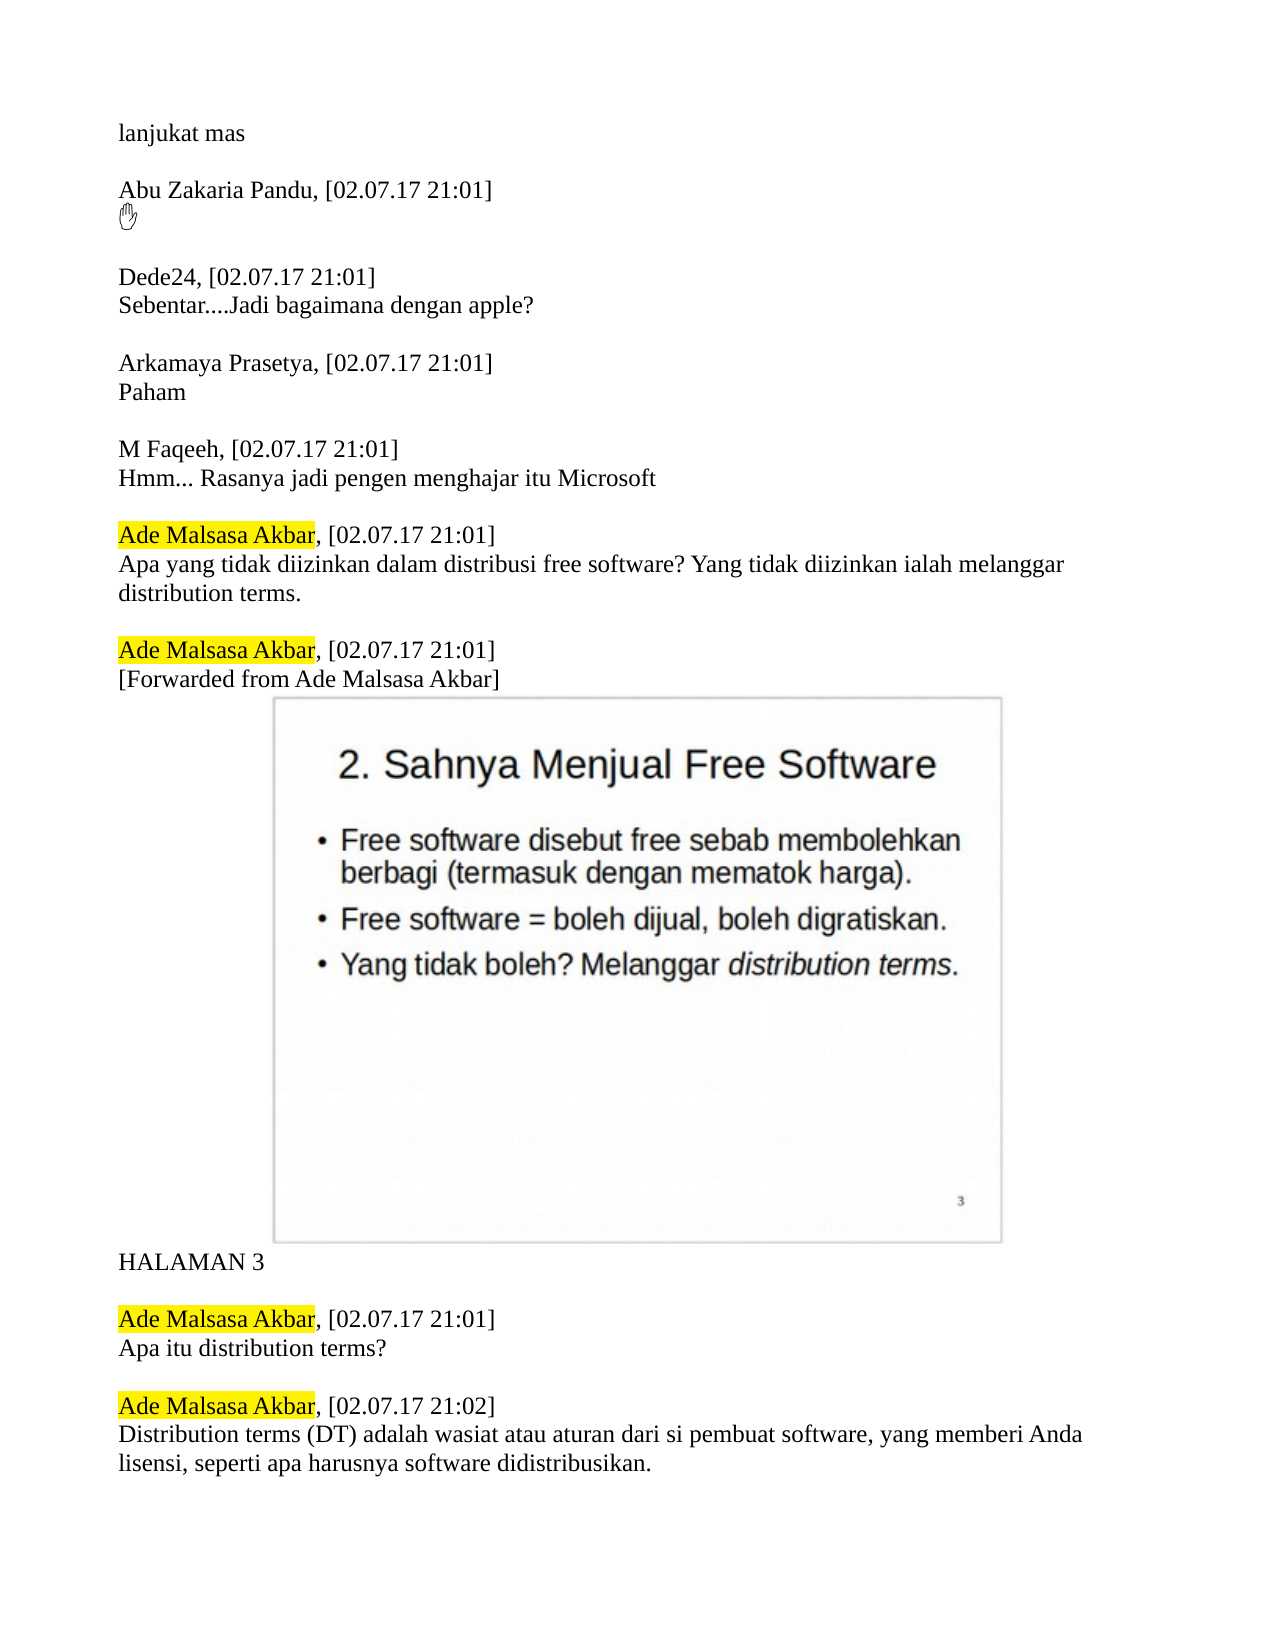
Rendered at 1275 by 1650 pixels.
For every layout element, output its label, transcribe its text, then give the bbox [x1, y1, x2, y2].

text ✋🏽 [118, 204, 1157, 233]
text Paham [118, 377, 1157, 406]
text [Forwarded from Ade Malsasa Akbar] [118, 664, 1157, 693]
text Sebentar....Jadi bagaimana dengan apple? [118, 291, 1157, 319]
text Distribution terms (DT) adalah wasiat atau aturan dari si pembuat software, yang memberi Anda lisensi, seperti apa harusnya software didistribusikan. [118, 1419, 1157, 1477]
text M Faqeeh, [02.07.17 21:01] [118, 434, 1157, 463]
text Apa itu distribution terms? [118, 1333, 1157, 1362]
picture [268, 693, 1007, 1247]
text Ade Malsasa Akbar, [02.07.17 21:01] [118, 1304, 1157, 1333]
text Hmm... Rasanya jadi pengen menghajar itu Microsoft 👊 [118, 463, 1157, 492]
text Apa yang tidak diizinkan dalam distribusi free software? Yang tidak diizinkan ialah melanggar distribution terms. [118, 549, 1157, 607]
text Arkamaya Prasetya, [02.07.17 21:01] [118, 348, 1157, 377]
text lanjukat mas [118, 118, 1157, 147]
text Ade Malsasa Akbar, [02.07.17 21:02] [118, 1391, 1157, 1419]
text Dede24, [02.07.17 21:01] [118, 262, 1157, 291]
text Ade Malsasa Akbar, [02.07.17 21:01] [118, 521, 1157, 549]
text Ade Malsasa Akbar, [02.07.17 21:01] [118, 636, 1157, 664]
text HALAMAN 3 [118, 693, 1157, 1276]
text Abu Zakaria Pandu, [02.07.17 21:01] [118, 176, 1157, 204]
